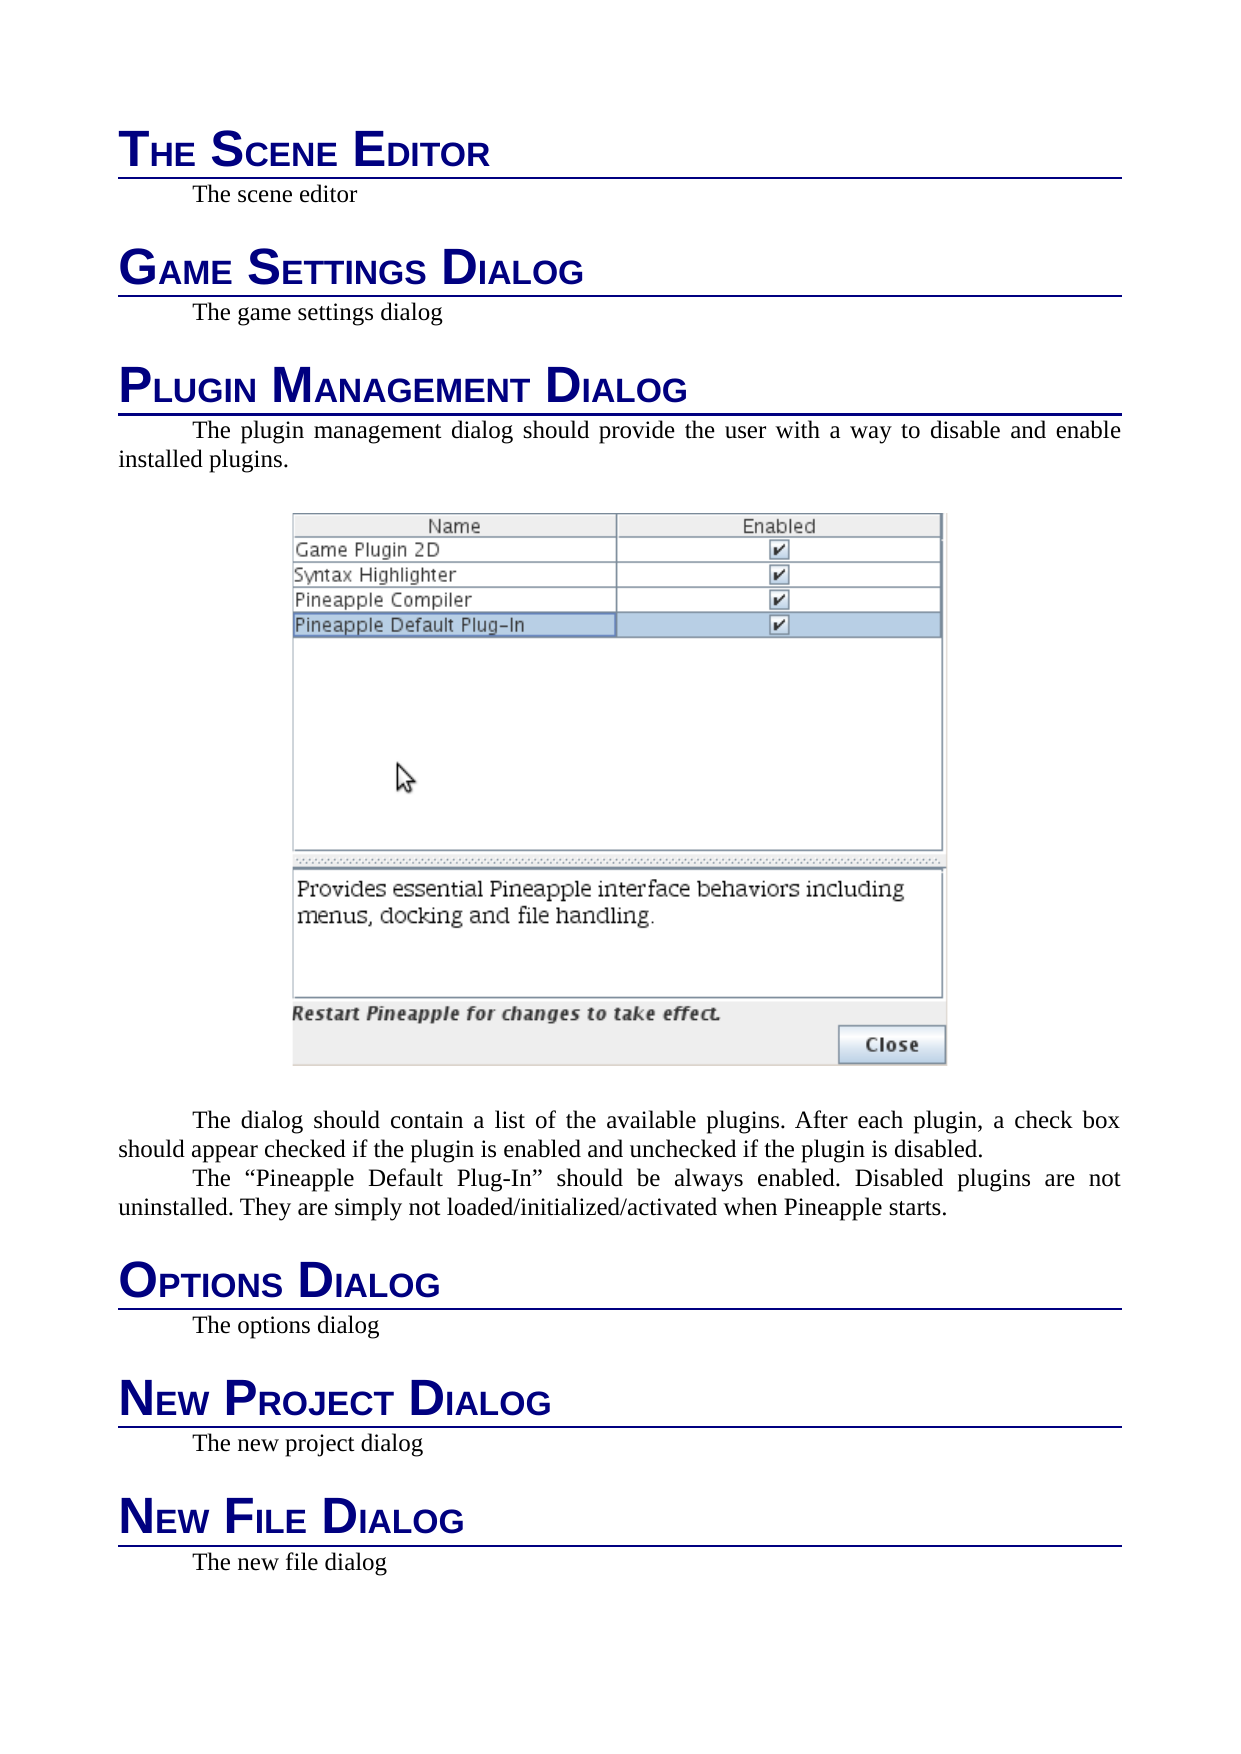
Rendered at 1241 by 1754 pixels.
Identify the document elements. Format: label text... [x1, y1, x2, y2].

subtitle Game Settings Dialog [118, 236, 1122, 295]
text The new project dialog [118, 1428, 1122, 1457]
text The game settings dialog [118, 297, 1122, 326]
text The plugin management dialog should provide the user with a way to disable and enable installed plugins. [118, 416, 1122, 473]
subtitle Options Dialog [118, 1249, 1122, 1308]
subtitle The Scene Editor [118, 118, 1122, 177]
text The scene editor [118, 179, 1122, 208]
text The “Pineapple Default Plug-In” should be always enabled. Disabled plugins are not uninstalled. They are simply not loaded/initialized/activated when Pineapple starts. [118, 1163, 1122, 1221]
text The dialog should contain a list of the available plugins. After each plugin, a check box should appear checked if the plugin is enabled and unchecked if the plugin is disabled. [118, 1106, 1122, 1163]
text The new file dialog [118, 1547, 1122, 1576]
picture [292, 513, 948, 1066]
subtitle New Project Dialog [118, 1368, 1122, 1426]
text The options dialog [118, 1310, 1122, 1339]
subtitle Plugin Management Dialog [118, 355, 1122, 413]
subtitle New File Dialog [118, 1486, 1122, 1545]
